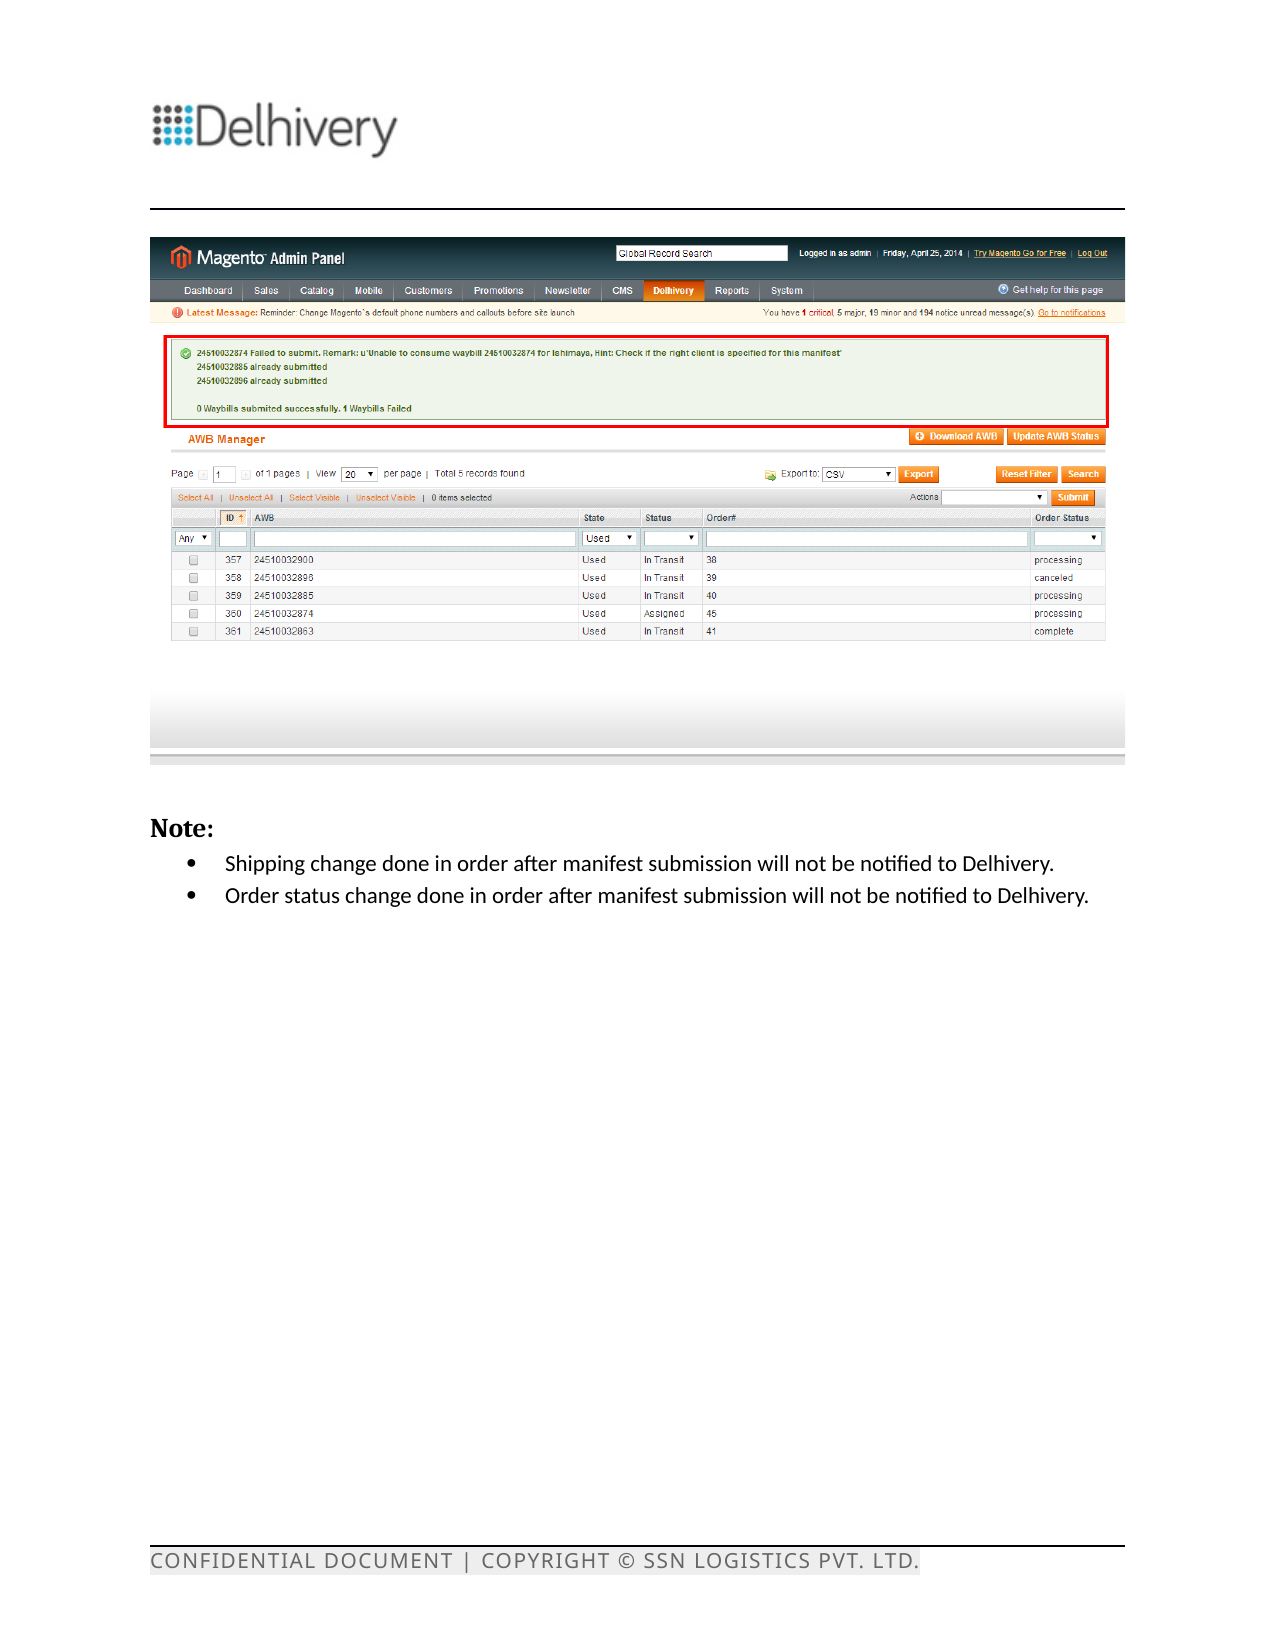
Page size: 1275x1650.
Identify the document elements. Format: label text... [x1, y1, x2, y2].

subtitle Note: [150, 813, 1125, 844]
list Order status change done in order after manifest submission will not be notified to Delhivery. [187, 881, 1125, 909]
picture [150, 75, 400, 179]
list Shipping change done in order after manifest submission will not be notified to Delhivery. [187, 849, 1125, 877]
picture [150, 237, 1125, 765]
